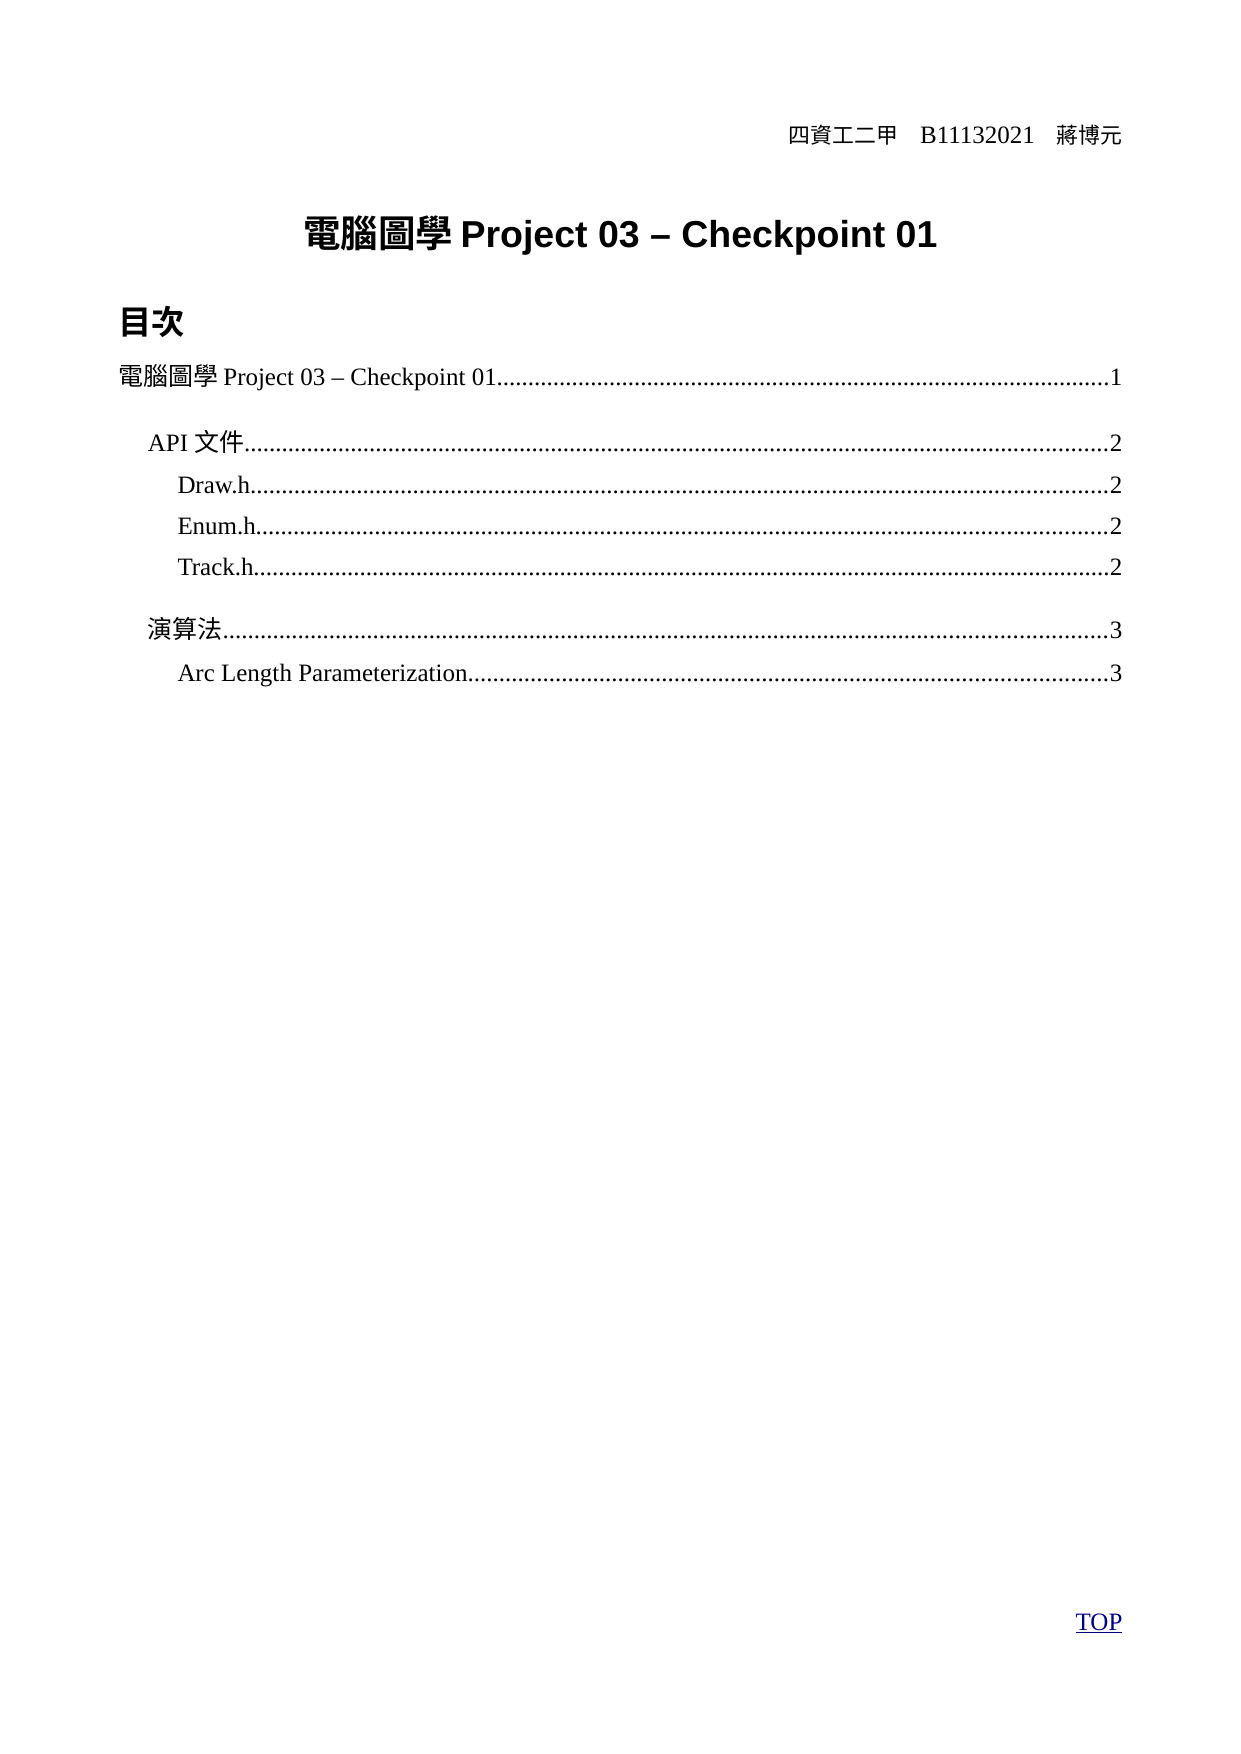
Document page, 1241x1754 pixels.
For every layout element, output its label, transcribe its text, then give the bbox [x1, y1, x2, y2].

text 電腦圖學Project 03 – Checkpoint 01 1 [118, 357, 1122, 393]
subtitle 電腦圖學Project 03 – Checkpoint 01 [118, 204, 1122, 258]
text Track.h 2 [177, 552, 1122, 580]
subtitle 目次 [118, 296, 1122, 344]
text 演算法 3 [148, 610, 1122, 646]
text Draw.h 2 [177, 471, 1122, 499]
text Arc Length Parameterization 3 [177, 658, 1122, 687]
text API 文件 2 [148, 422, 1122, 459]
text Enum.h 2 [177, 511, 1122, 540]
